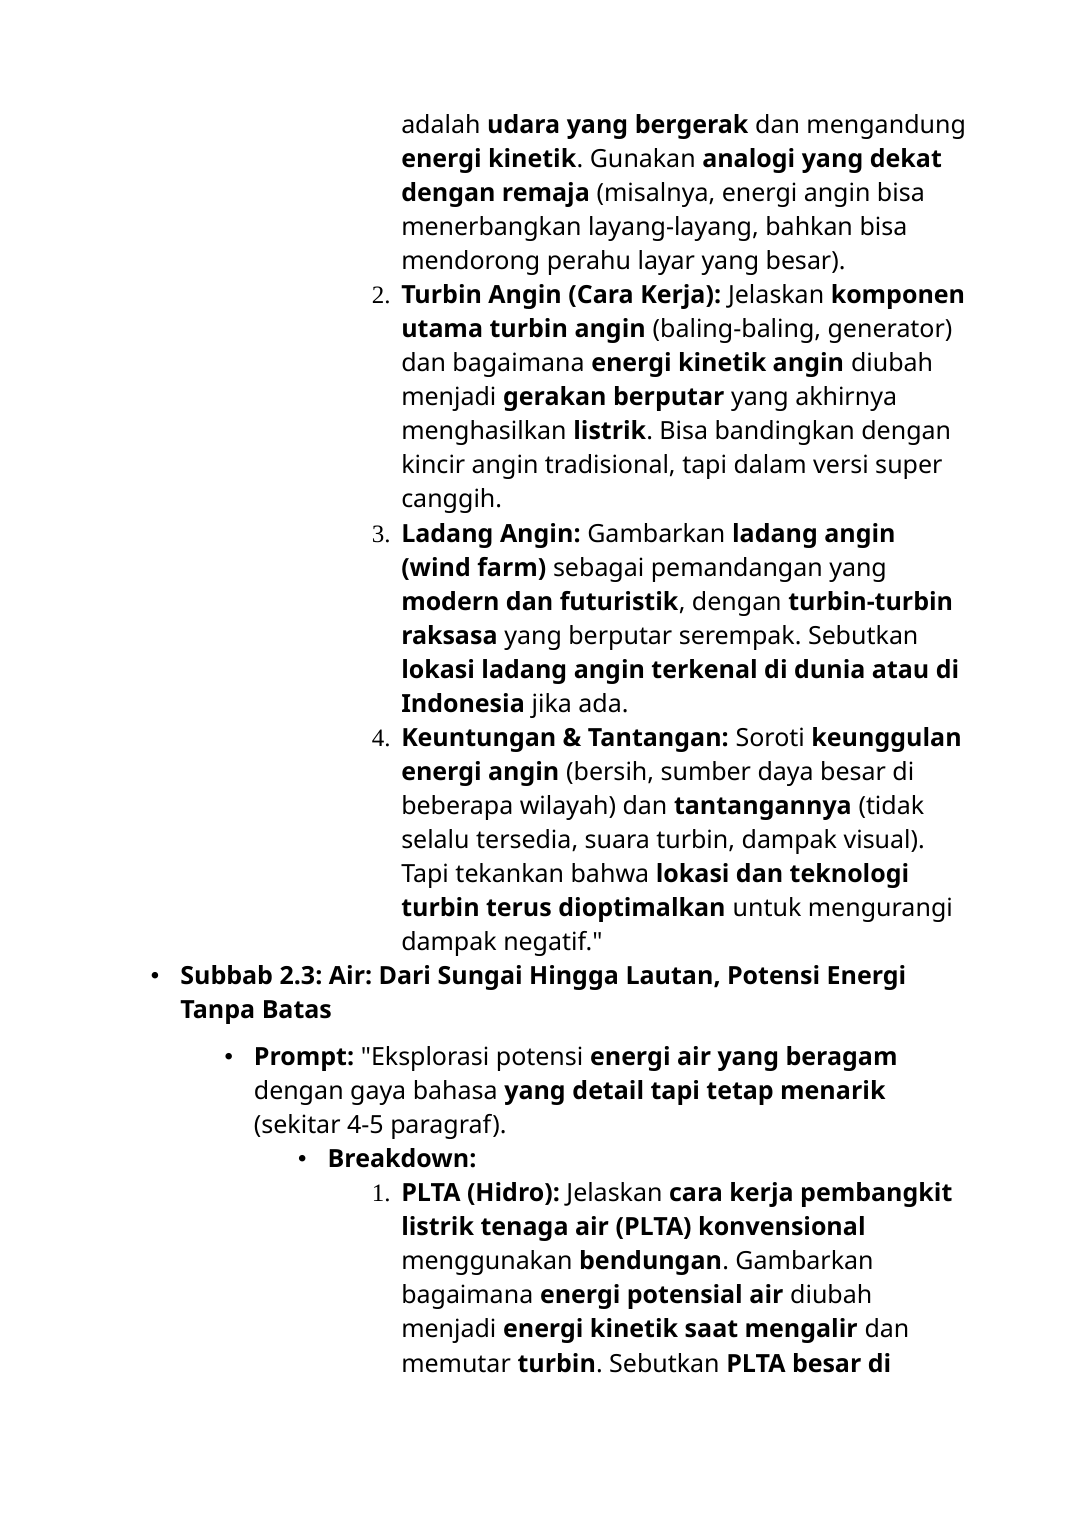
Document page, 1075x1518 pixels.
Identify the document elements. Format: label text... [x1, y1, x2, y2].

list PLTA (Hidro): Jelaskan cara kerja pembangkit listrik tenaga air (PLTA) konvensional menggunakan bendungan. Gambarkan bagaimana energi potensial air diubah menjadi energi kinetik saat mengalir dan memutar turbin. Sebutkan PLTA besar di [372, 1175, 968, 1379]
list adalah udara yang bergerak dan mengandung energi kinetik. Gunakan analogi yang dekat dengan remaja (misalnya, energi angin bisa menerbangkan layang-layang, bahkan bisa mendorong perahu layar yang besar). [372, 106, 968, 277]
list Prompt: "Eksplorasi potensi energi air yang beragam dengan gaya bahasa yang detail tapi tetap menarik (sekitar 4-5 paragraf). [224, 1039, 968, 1141]
list Breakdown: [298, 1141, 968, 1175]
list Keuntungan & Tantangan: Soroti keunggulan energi angin (bersih, sumber daya besar di beberapa wilayah) dan tantangannya (tidak selalu tersedia, suara turbin, dampak visual). Tapi tekankan bahwa lokasi dan teknologi turbin terus dioptimalkan untuk mengurangi dampak negatif." [372, 719, 968, 958]
list Turbin Angin (Cara Kerja): Jelaskan komponen utama turbin angin (baling-baling, generator) dan bagaimana energi kinetik angin diubah menjadi gerakan berputar yang akhirnya menghasilkan listrik. Bisa bandingkan dengan kincir angin tradisional, tapi dalam versi super canggih. [372, 277, 968, 515]
list Subbab 2.3: Air: Dari Sungai Hingga Lautan, Potensi Energi Tanpa Batas [151, 958, 968, 1026]
list Ladang Angin: Gambarkan ladang angin (wind farm) sebagai pemandangan yang modern dan futuristik, dengan turbin-turbin raksasa yang berputar serempak. Sebutkan lokasi ladang angin terkenal di dunia atau di Indonesia jika ada. [372, 515, 968, 719]
